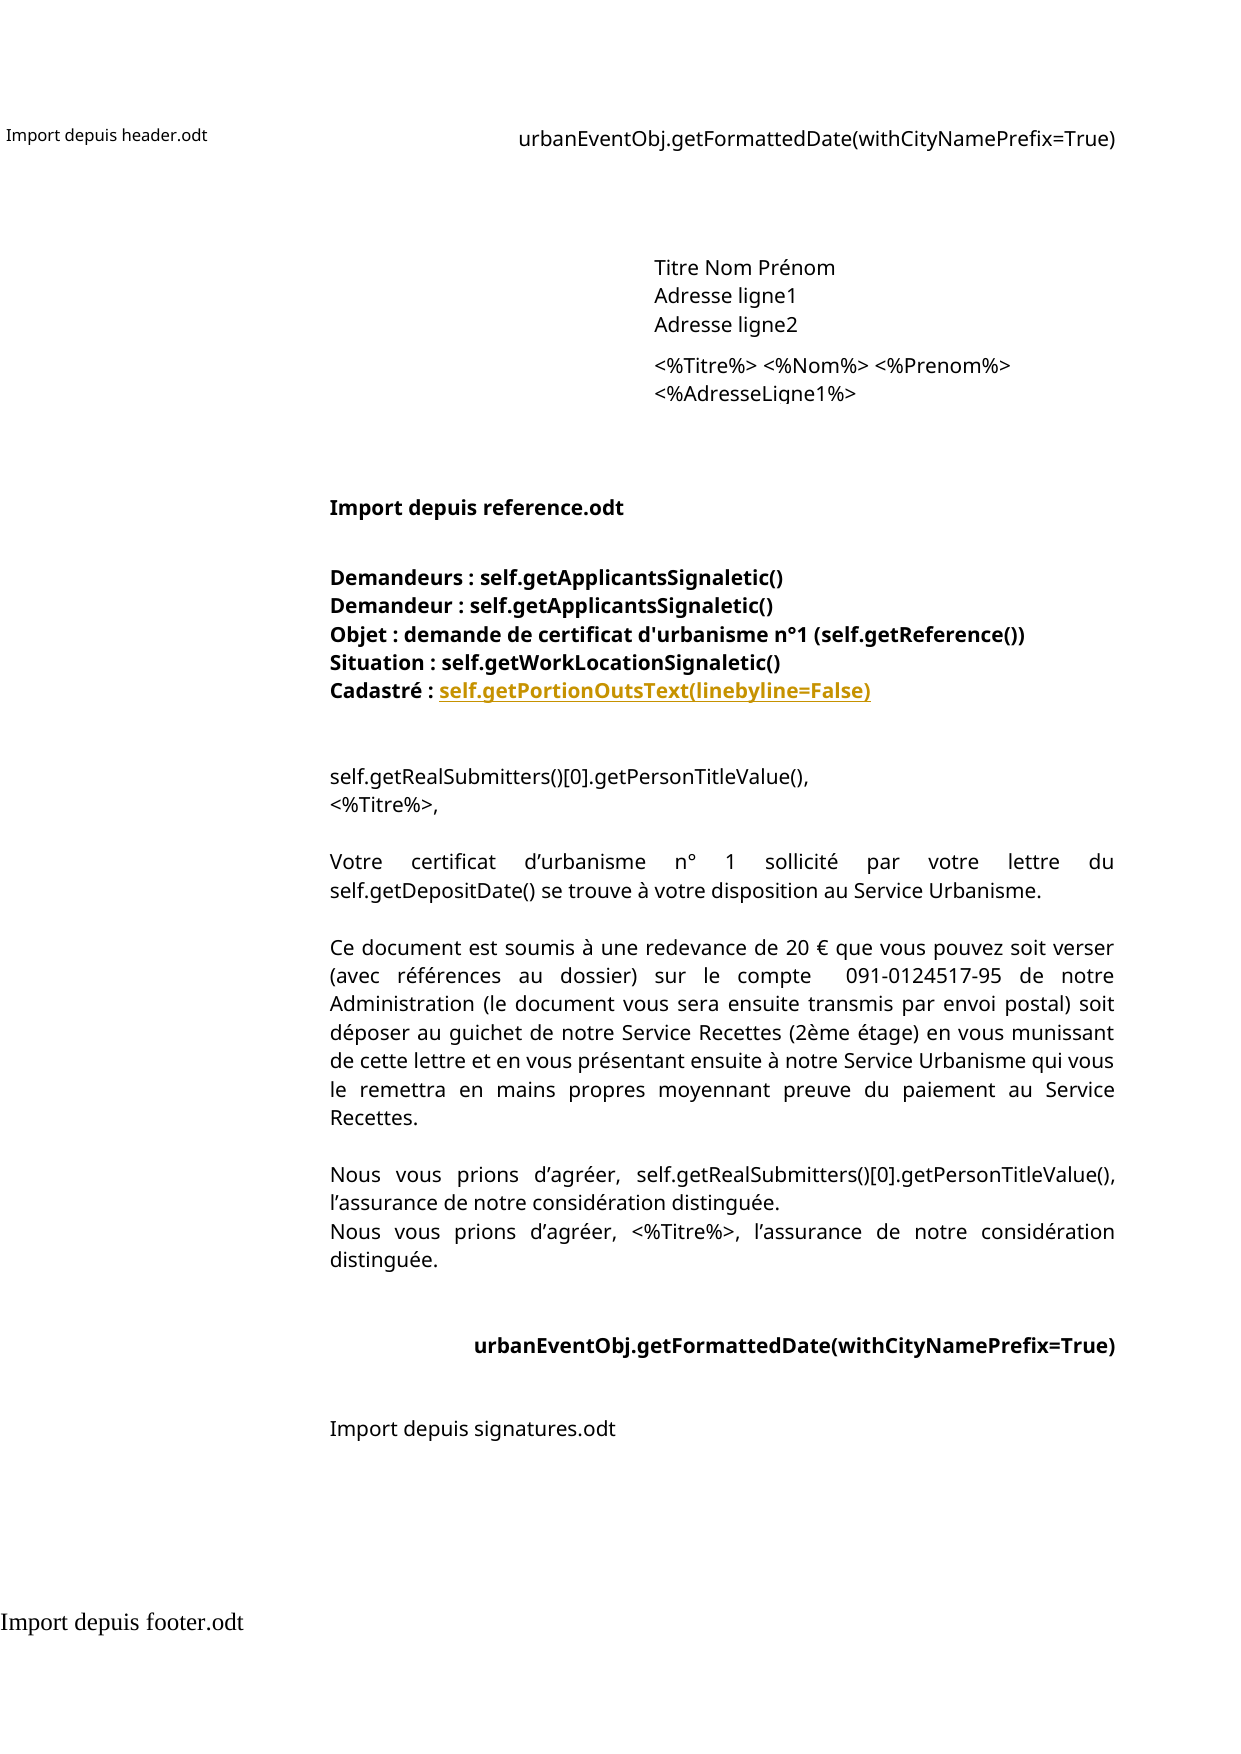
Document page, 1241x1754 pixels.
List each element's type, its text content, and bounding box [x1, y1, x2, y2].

table_header [0, 118, 327, 1461]
table_header urbanEventObj.getFormattedDate(withCityNamePrefix=True) Import depuis reference.odt Demandeurs : self.getApplicantsSignaletic() Demandeur : self.getApplicantsSignaletic() Objet : demande de certificat d'urbanisme n°1 (self.getReference()) Situation : self.getWorkLocationSignaletic() Cadastré : self.getPortionOutsText(linebyline=False) self.getRealSubmitters()[0].getPersonTitleValue(), <%Titre%>, Votre certificat d’urbanisme n° 1 sollicité par votre lettre du self.getDepositDate() se trouve à votre disposition au Service Urbanisme. Ce document est soumis à une redevance de 20 € que vous pouvez soit verser (avec références au dossier) sur le compte 091-0124517-95 de notre Administration (le document vous sera ensuite transmis par envoi postal) soit déposer au guichet de notre Service Recettes (2ème étage) en vous munissant de cette lettre et en vous présentant ensuite à notre Service Urbanisme qui vous le remettra en mains propres moyennant preuve du paiement au Service Recettes. Nous vous prions d’agréer, self.getRealSubmitters()[0].getPersonTitleValue(), l’assurance de notre considération distinguée. Nous vous prions d’agréer, <%Titre%>, l’assurance de notre considération distinguée. urbanEventObj.getFormattedDate(withCityNamePrefix=True) Import depuis signatures.odt [326, 118, 1120, 1461]
